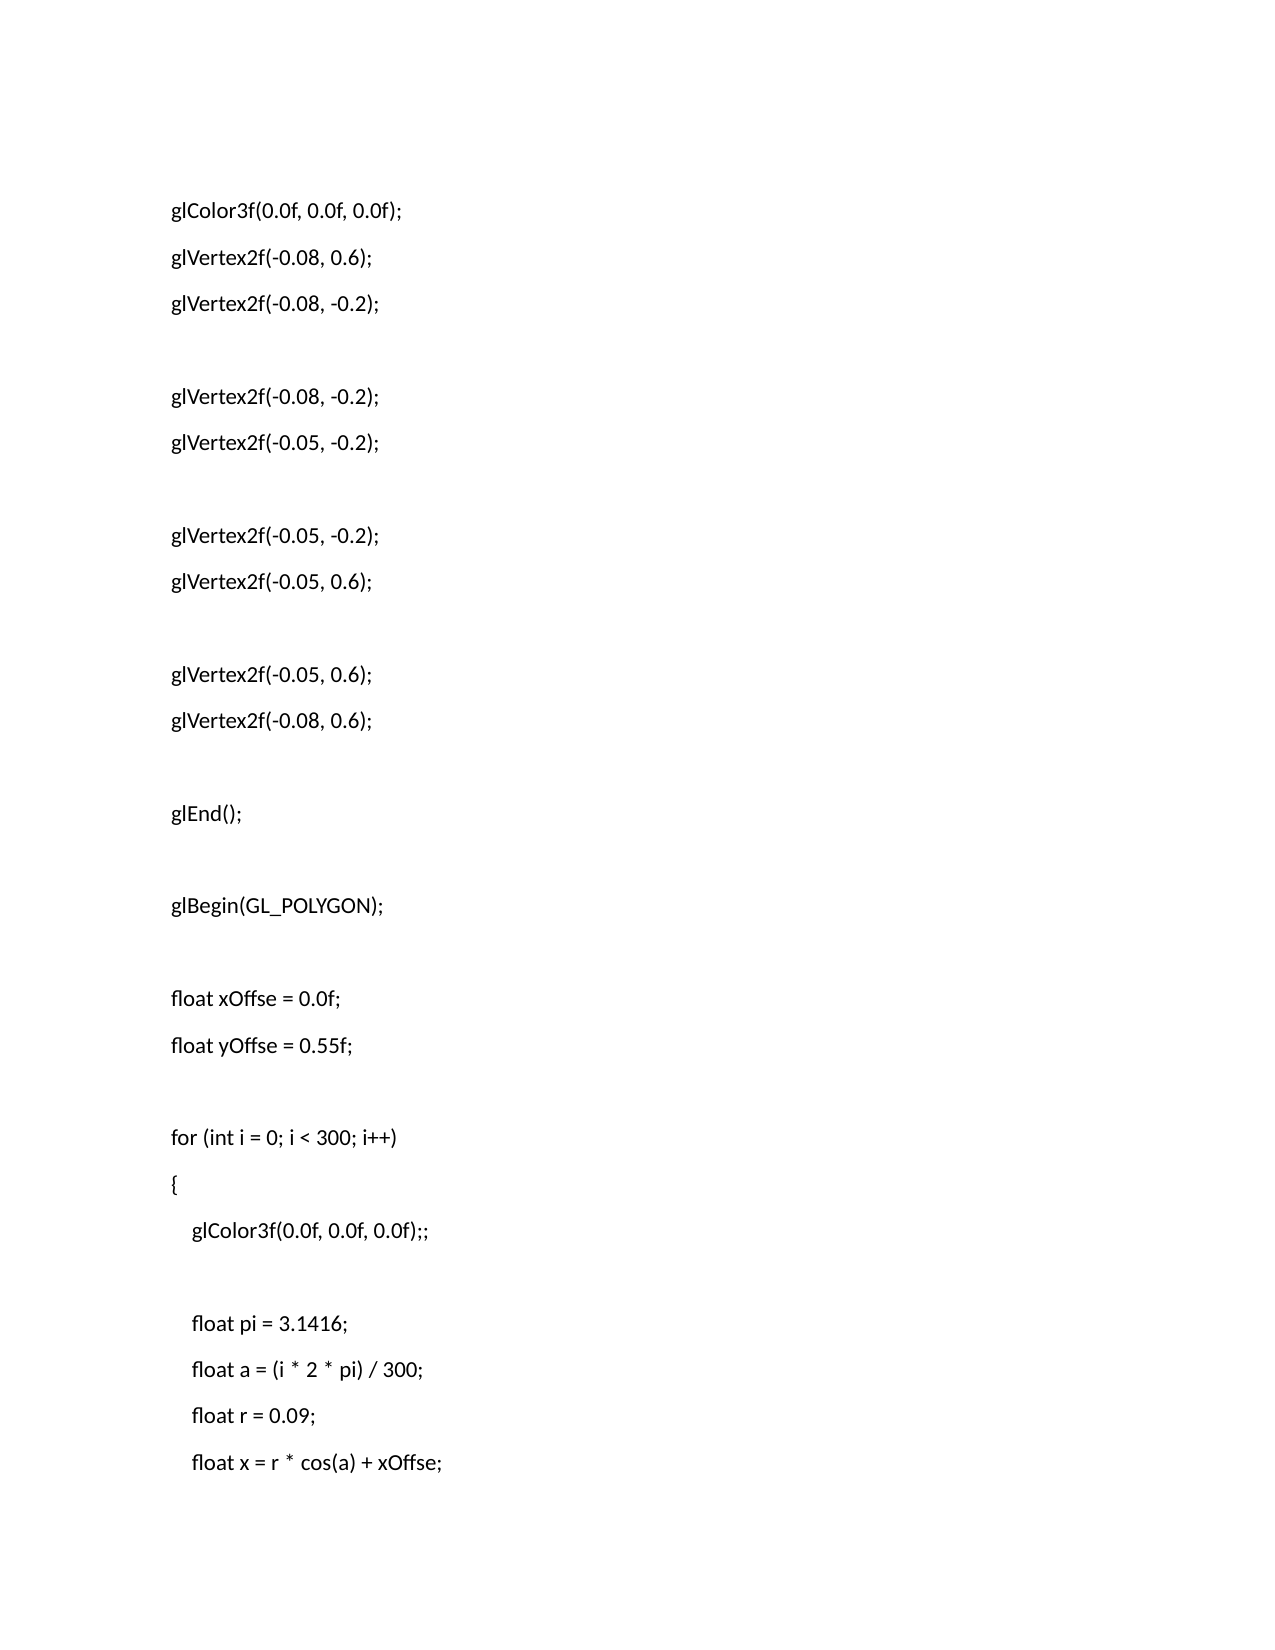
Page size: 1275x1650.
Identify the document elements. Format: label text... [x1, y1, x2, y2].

text float pi = 3.1416; [150, 1309, 1125, 1337]
text glVertex2f(-0.08, -0.2); [150, 382, 1125, 410]
text for (int i = 0; i < 300; i++) [150, 1123, 1125, 1151]
text float xOffse = 0.0f; [150, 984, 1125, 1012]
text float x = r * cos(a) + xOffse; [150, 1448, 1125, 1476]
text glVertex2f(-0.08, -0.2); [150, 289, 1125, 317]
text float r = 0.09; [150, 1402, 1125, 1429]
text glVertex2f(-0.05, -0.2); [150, 521, 1125, 549]
text glVertex2f(-0.05, 0.6); [150, 660, 1125, 688]
text glColor3f(0.0f, 0.0f, 0.0f); [150, 196, 1125, 224]
text glVertex2f(-0.05, -0.2); [150, 428, 1125, 456]
text glVertex2f(-0.08, 0.6); [150, 706, 1125, 734]
text { [150, 1170, 1125, 1198]
text glVertex2f(-0.08, 0.6); [150, 243, 1125, 271]
text glBegin(GL_POLYGON); [150, 892, 1125, 920]
text float a = (i * 2 * pi) / 300; [150, 1355, 1125, 1383]
text float yOffse = 0.55f; [150, 1031, 1125, 1059]
text glEnd(); [150, 799, 1125, 827]
text glVertex2f(-0.05, 0.6); [150, 567, 1125, 595]
text glColor3f(0.0f, 0.0f, 0.0f);; [150, 1216, 1125, 1244]
